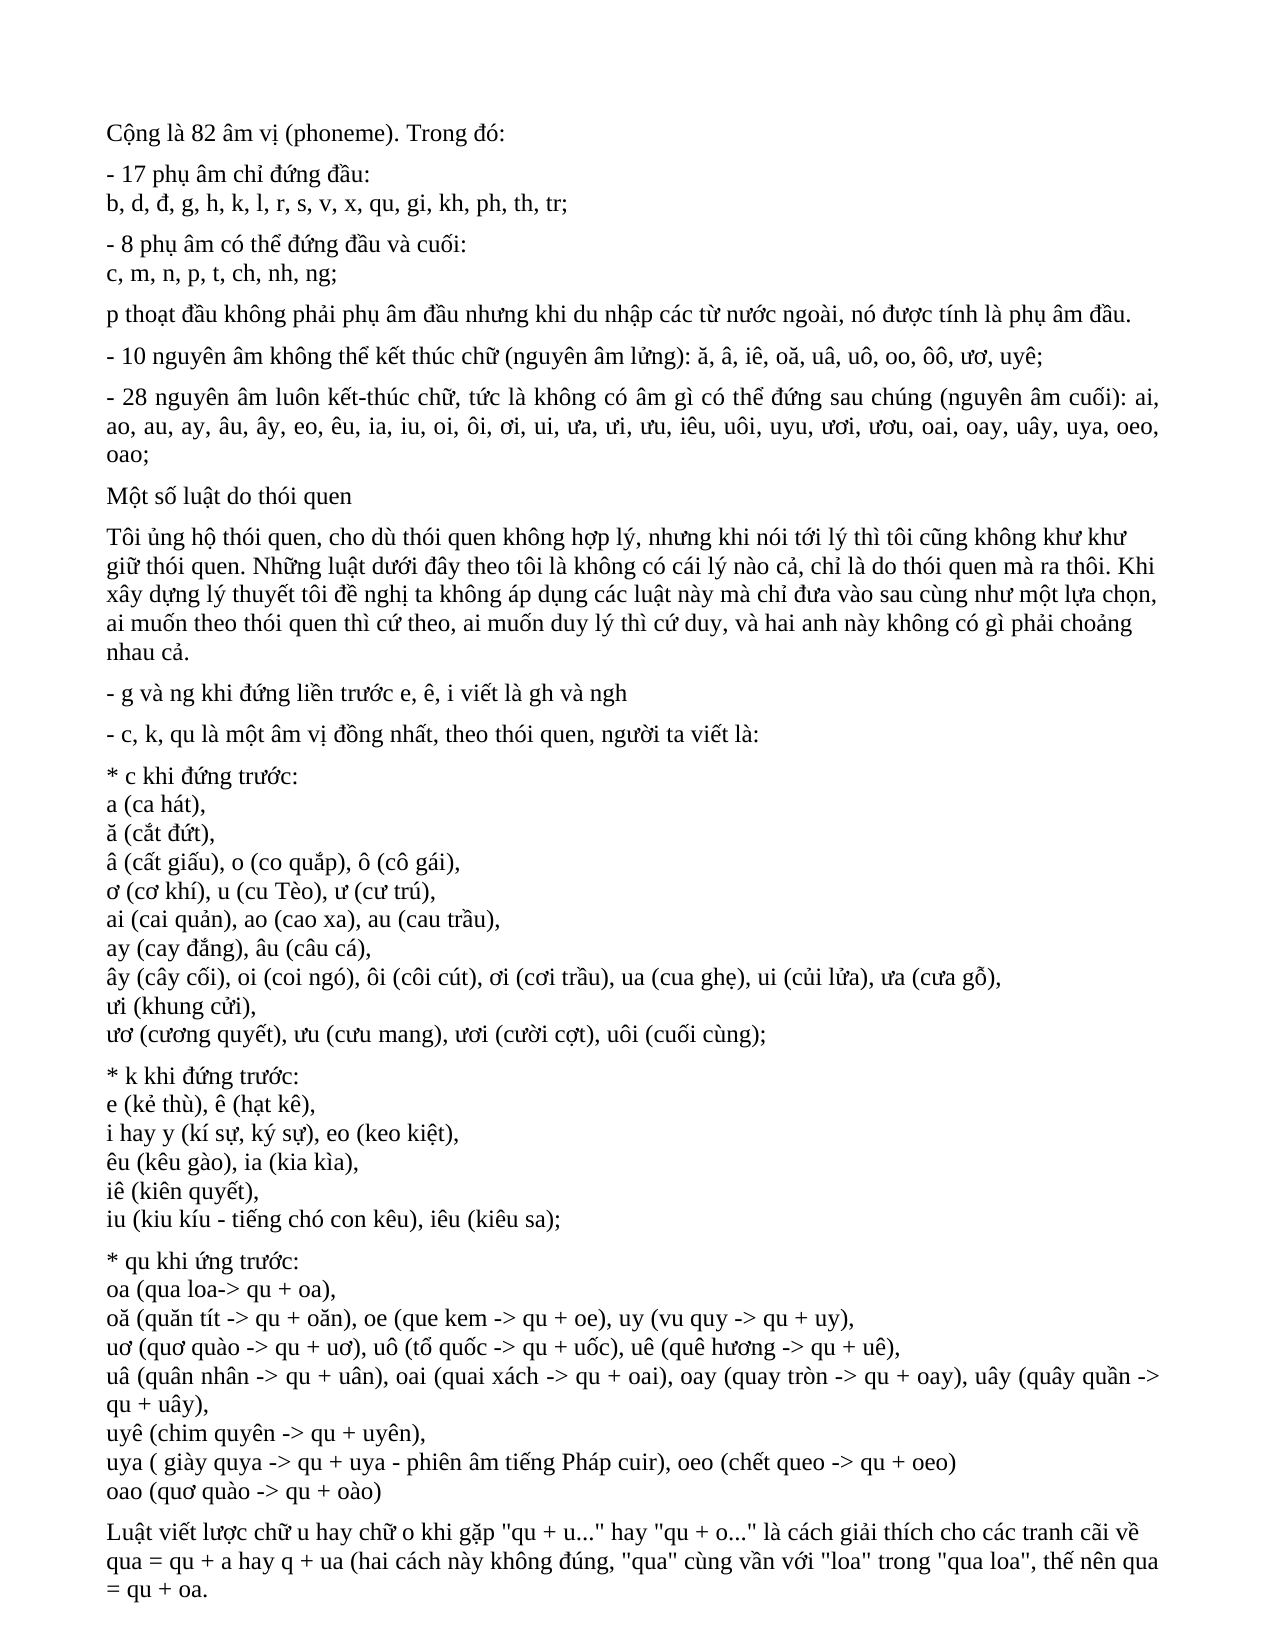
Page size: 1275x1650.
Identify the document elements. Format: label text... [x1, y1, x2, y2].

text e (kẻ thù), ê (hạt kê), [106, 1089, 1160, 1118]
text - 17 phụ âm chỉ đứng đầu: [106, 159, 1160, 188]
text - 10 nguyên âm không thể kết thúc chữ (nguyên âm lửng): ă, â, iê, oă, uâ, uô, oo, ôô, ươ, uyê; [106, 341, 1160, 369]
text iu (kiu kíu - tiếng chó con kêu), iêu (kiêu sa); [106, 1204, 1160, 1233]
text ưi (khung cửi), [106, 991, 1160, 1019]
text * c khi đứng trước: [106, 761, 1160, 789]
text êu (kêu gào), ia (kia kìa), [106, 1147, 1160, 1176]
text â (cất giấu), o (co quắp), ô (cô gái), [106, 847, 1160, 876]
text Một số luật do thói quen [106, 481, 1160, 509]
text uơ (quơ quào -> qu + uơ), uô (tổ quốc -> qu + uốc), uê (quê hương -> qu + uê), [106, 1332, 1160, 1361]
text oao (quơ quào -> qu + oào) [106, 1476, 1160, 1504]
text p thoạt đầu không phải phụ âm đầu nhưng khi du nhập các từ nước ngoài, nó được tính là phụ âm đầu. [106, 299, 1160, 328]
text - c, k, qu là một âm vị đồng nhất, theo thói quen, người ta viết là: [106, 719, 1160, 748]
text ây (cây cối), oi (coi ngó), ôi (côi cút), ơi (cơi trầu), ua (cua ghẹ), ui (củi lửa), ưa (cưa gỗ), [106, 962, 1160, 991]
text ươ (cương quyết), ưu (cưu mang), ươi (cười cợt), uôi (cuối cùng); [106, 1019, 1160, 1048]
text a (ca hát), [106, 789, 1160, 818]
text ai (cai quản), ao (cao xa), au (cau trầu), [106, 904, 1160, 933]
text ă (cắt đứt), [106, 818, 1160, 847]
text uyê (chim quyên -> qu + uyên), [106, 1418, 1160, 1447]
text - g và ng khi đứng liền trước e, ê, i viết là gh và ngh [106, 678, 1160, 707]
text oă (quăn tít -> qu + oăn), oe (que kem -> qu + oe), uy (vu quy -> qu + uy), [106, 1303, 1160, 1332]
text b, d, đ, g, h, k, l, r, s, v, x, qu, gi, kh, ph, th, tr; [106, 188, 1160, 217]
text c, m, n, p, t, ch, nh, ng; [106, 258, 1160, 287]
text - 28 nguyên âm luôn kết-thúc chữ, tức là không có âm gì có thể đứng sau chúng (nguyên âm cuối): ai, ao, au, ay, âu, ây, eo, êu, ia, iu, oi, ôi, ơi, ui, ưa, ưi, ưu, iêu, uôi, uyu, ươi, ươu, oai, oay, uây, uya, oeo, oao; [106, 382, 1160, 468]
text Cộng là 82 âm vị (phoneme). Trong đó: [106, 118, 1160, 147]
text * k khi đứng trước: [106, 1061, 1160, 1089]
text Luật viết lược chữ u hay chữ o khi gặp "qu + u..." hay "qu + o..." là cách giải thích cho các tranh cãi về qua = qu + a hay q + ua (hai cách này không đúng, "qua" cùng vần với "loa" trong "qua loa", thế nên qua = qu + oa. [106, 1517, 1160, 1603]
text - 8 phụ âm có thể đứng đầu và cuối: [106, 229, 1160, 258]
text uya ( giày quya -> qu + uya - phiên âm tiếng Pháp cuir), oeo (chết queo -> qu + oeo) [106, 1447, 1160, 1476]
text ay (cay đắng), âu (câu cá), [106, 933, 1160, 962]
text uâ (quân nhân -> qu + uân), oai (quai xách -> qu + oai), oay (quay tròn -> qu + oay), uây (quây quần -> qu + uây), [106, 1361, 1160, 1418]
text Tôi ủng hộ thói quen, cho dù thói quen không hợp lý, nhưng khi nói tới lý thì tôi cũng không khư khư giữ thói quen. Những luật dưới đây theo tôi là không có cái lý nào cả, chỉ là do thói quen mà ra thôi. Khi xây dựng lý thuyết tôi đề nghị ta không áp dụng các luật này mà chỉ đưa vào sau cùng như một lựa chọn, ai muốn theo thói quen thì cứ theo, ai muốn duy lý thì cứ duy, và hai anh này không có gì phải choảng nhau cả. [106, 522, 1160, 666]
text i hay y (kí sự, ký sự), eo (keo kiệt), [106, 1118, 1160, 1147]
text oa (qua loa-> qu + oa), [106, 1274, 1160, 1303]
text iê (kiên quyết), [106, 1176, 1160, 1204]
text * qu khi ứng trước: [106, 1246, 1160, 1274]
text ơ (cơ khí), u (cu Tèo), ư (cư trú), [106, 876, 1160, 904]
